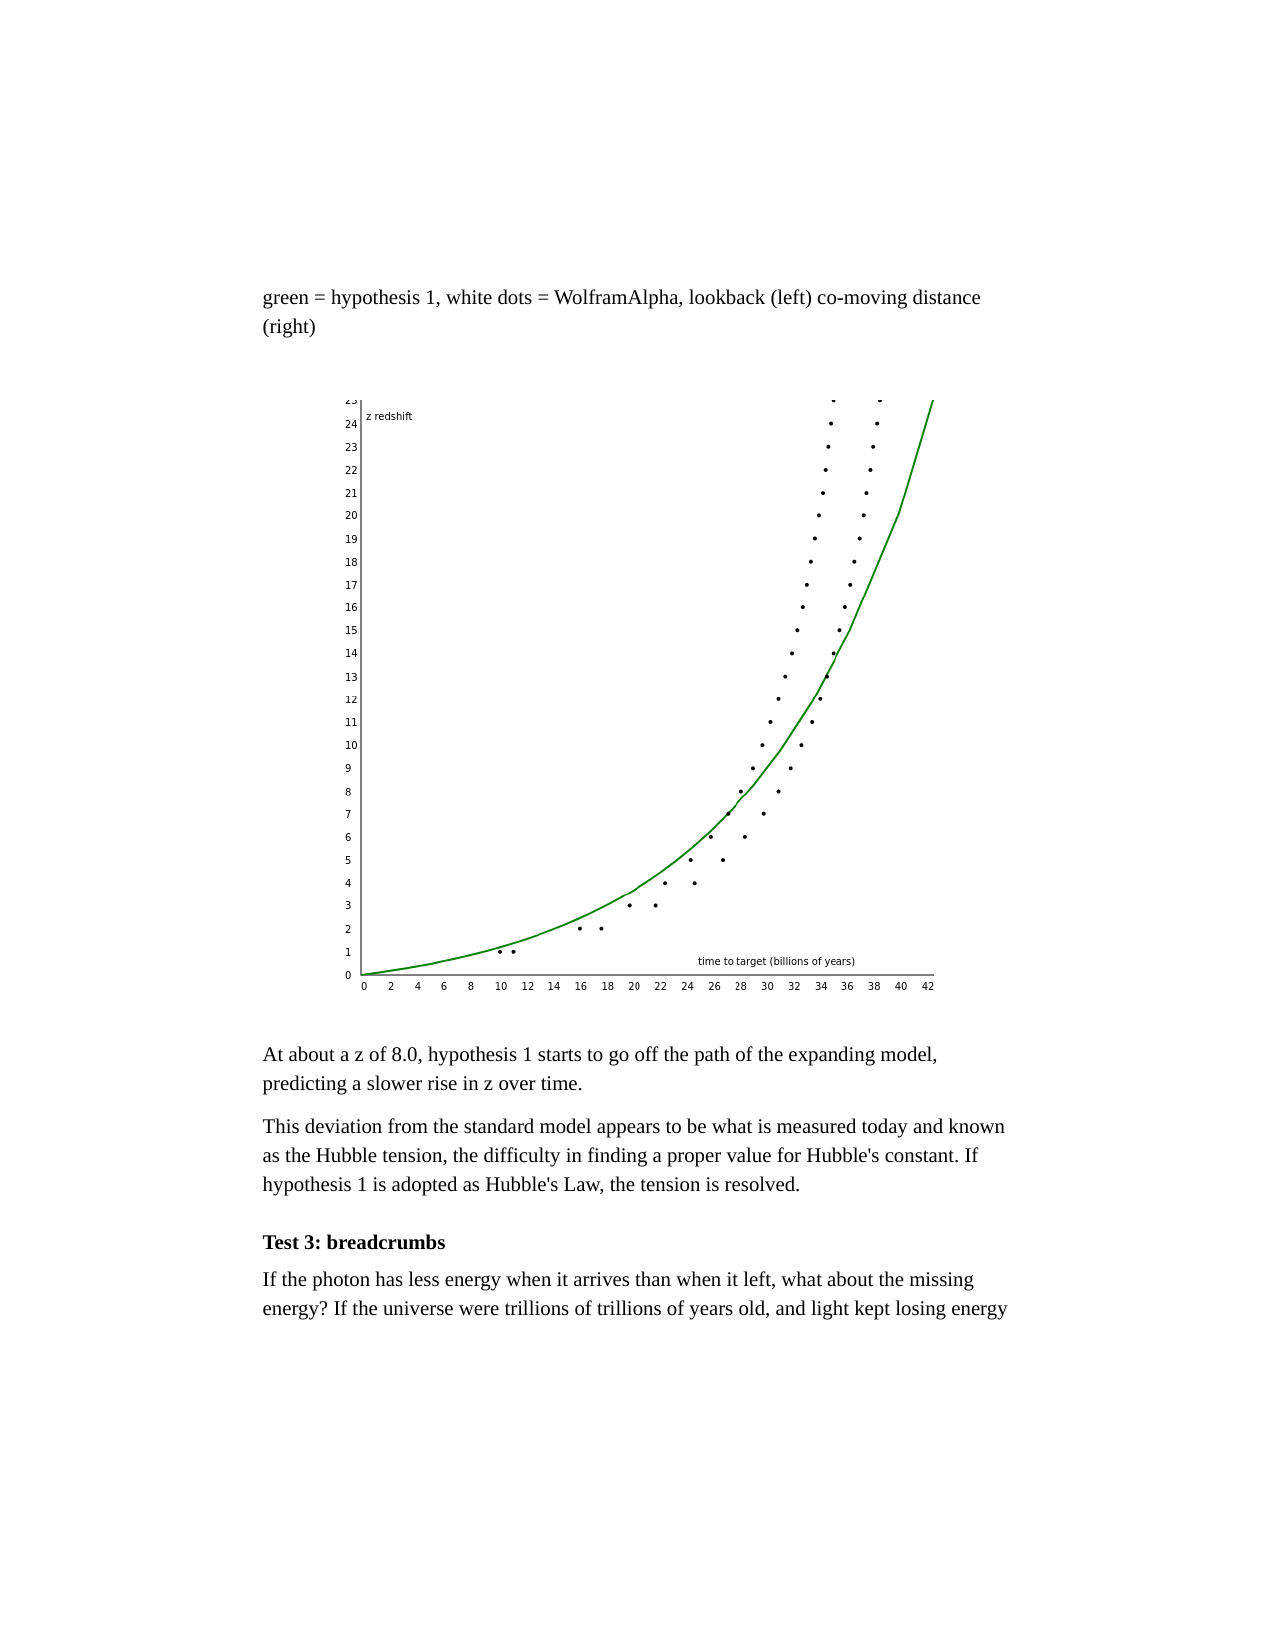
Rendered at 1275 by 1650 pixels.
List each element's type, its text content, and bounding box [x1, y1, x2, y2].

text This deviation from the standard model appears to be what is measured today and known as the Hubble tension, the difficulty in finding a proper value for Hubble's constant. If hypothesis 1 is adopted as Hubble's Law, the tension is resolved. [262, 1114, 1012, 1196]
text green = hypothesis 1, white dots = WolframAlpha, lookback (left) co-moving distance (right) [262, 285, 1012, 338]
subtitle Test 3: breadcrumbs [262, 1230, 1012, 1254]
text If the photon has less energy when it arrives than when it left, what about the missing energy? If the universe were trillions of trillions of years old, and light kept losing energy [262, 1267, 1012, 1319]
text At about a z of 8.0, hypothesis 1 starts to go off the path of the expanding model, predicting a slower rise in z over time. [262, 1042, 1012, 1095]
picture [341, 400, 934, 994]
